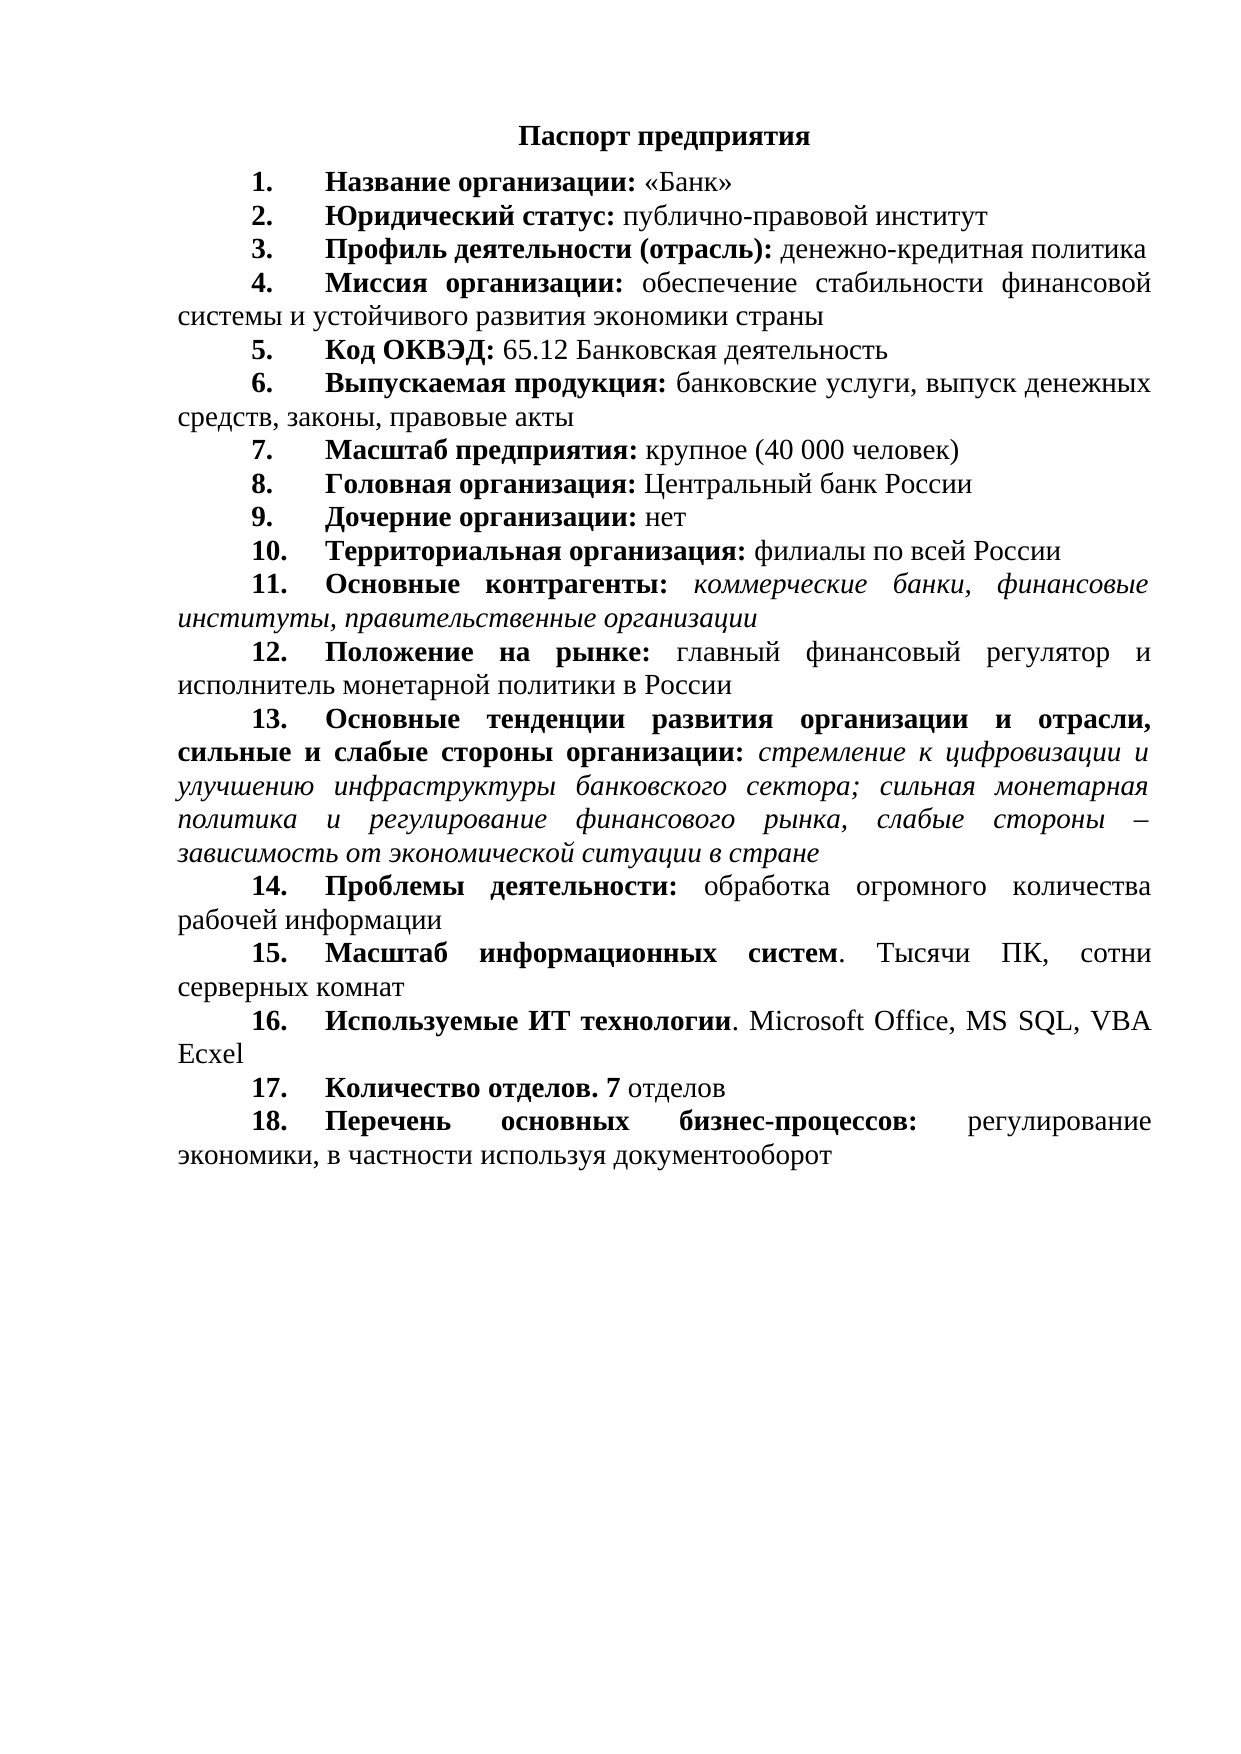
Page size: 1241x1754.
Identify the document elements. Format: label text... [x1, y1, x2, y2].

list Выпускаемая продукция: банковские услуги, выпуск денежных средств, законы, правовые акты [177, 365, 1152, 432]
list Проблемы деятельности: обработка огромного количества рабочей информации [177, 868, 1152, 936]
list Количество отделов. 7 отделов [177, 1070, 1152, 1103]
list Основные тенденции развития организации и отрасли, сильные и слабые стороны организации: стремление к цифровизации и улучшению инфраструктуры банковского сектора; сильная монетарная политика и регулирование финансового рынка, слабые стороны – зависимость от экономической ситуации в стране [177, 701, 1152, 868]
list Положение на рынке: главный финансовый регулятор и исполнитель монетарной политики в России [177, 634, 1152, 701]
list Основные контрагенты: коммерческие банки, финансовые институты, правительственные организации [177, 567, 1152, 634]
subtitle Паспорт предприятия [177, 118, 1152, 152]
list Название организации: «Банк» [177, 164, 1152, 198]
list Перечень основных бизнес-процессов: регулирование экономики, в частности используя документооборот [177, 1103, 1152, 1170]
list Используемые ИТ технологии. Microsoft Office, MS SQL, VBA Ecxel [177, 1003, 1152, 1070]
list Территориальная организация: филиалы по всей России [177, 533, 1152, 567]
list Масштаб информационных систем. Тысячи ПК, сотни серверных комнат [177, 936, 1152, 1003]
list Юридический статус: публично-правовой институт [177, 198, 1152, 231]
list Масштаб предприятия: крупное (40 000 человек) [177, 432, 1152, 466]
list Миссия организации: обеспечение стабильности финансовой системы и устойчивого развития экономики страны [177, 265, 1152, 332]
list Профиль деятельности (отрасль): денежно-кредитная политика [177, 231, 1152, 265]
list Код ОКВЭД: 65.12 Банковская деятельность [177, 332, 1152, 365]
list Головная организация: Центральный банк России [177, 466, 1152, 499]
list Дочерние организации: нет [177, 499, 1152, 533]
